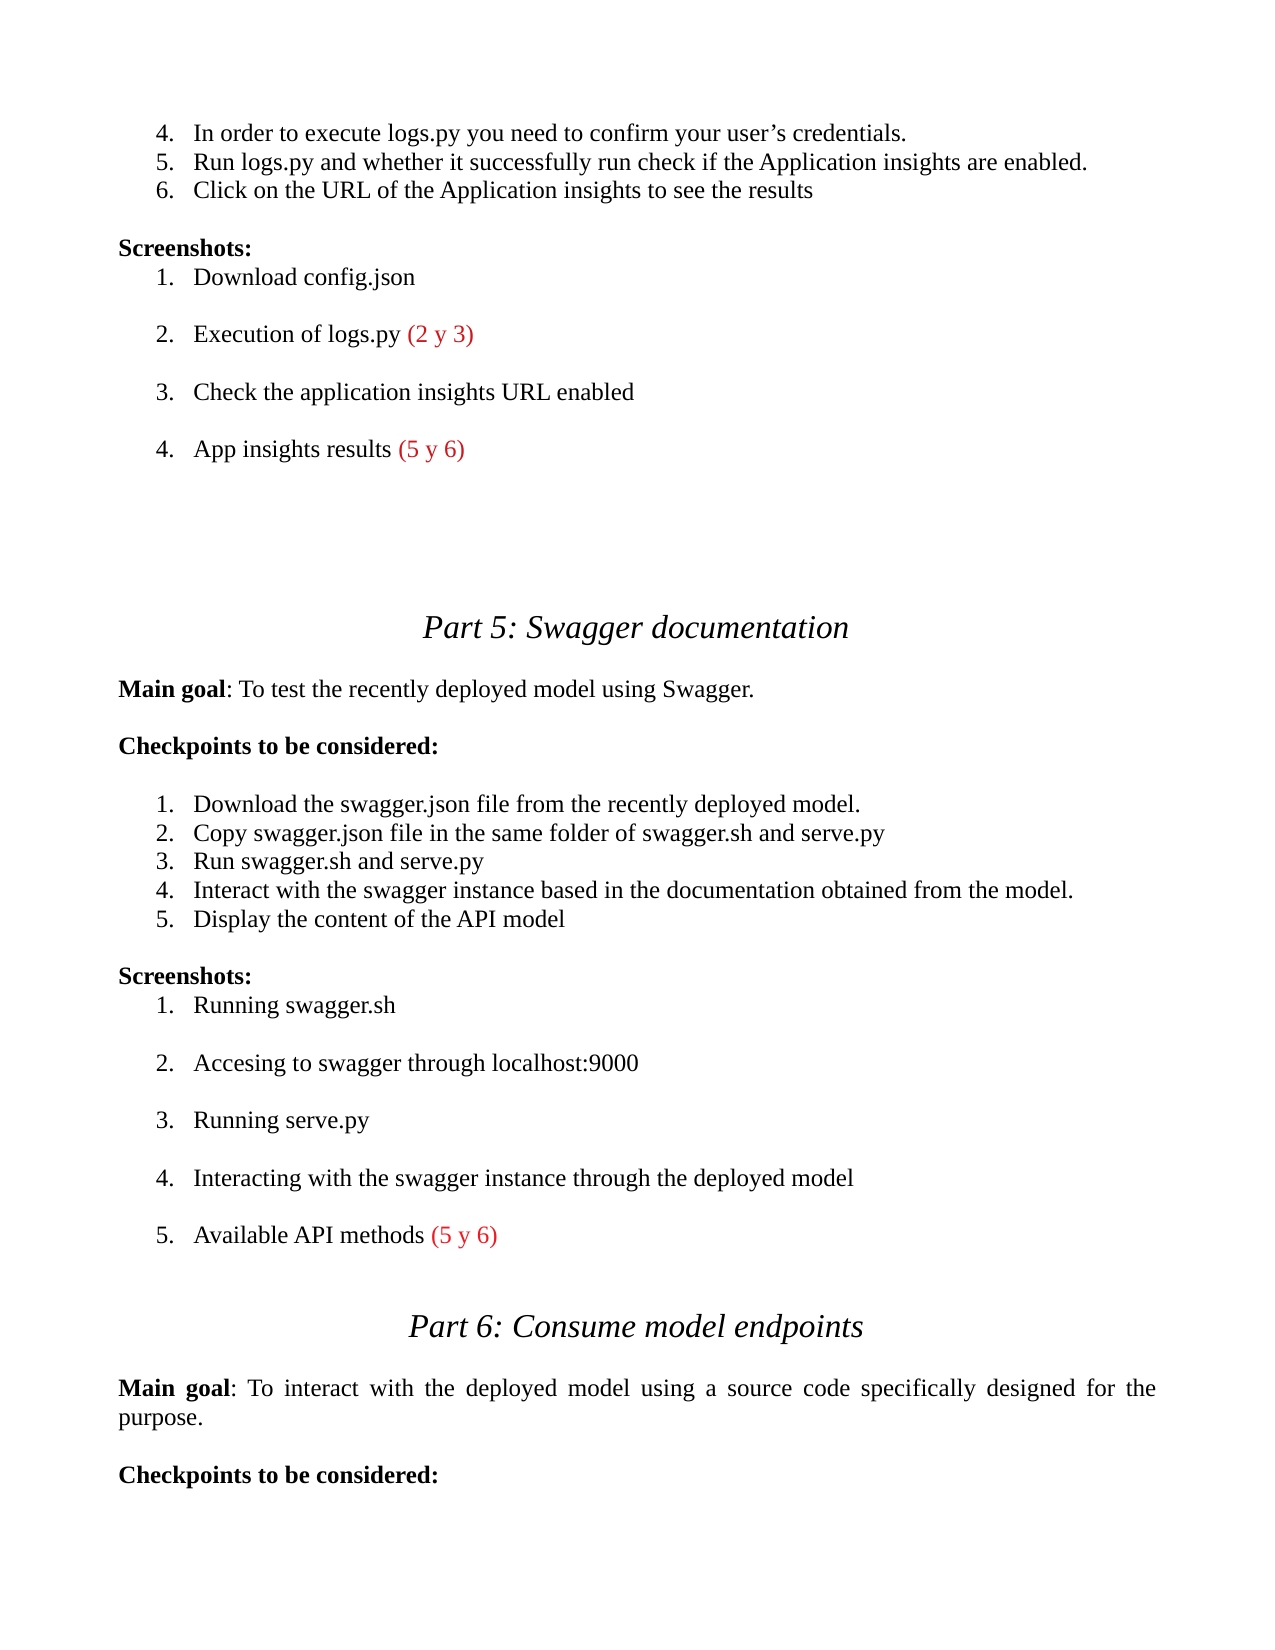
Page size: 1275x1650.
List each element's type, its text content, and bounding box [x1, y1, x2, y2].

list Copy swagger.json file in the same folder of swagger.sh and serve.py [156, 818, 1157, 846]
list Running serve.py [156, 1105, 1157, 1134]
list Check the application insights URL enabled [156, 377, 1157, 406]
list In order to execute logs.py you need to confirm your user’s credentials. [156, 118, 1157, 147]
list App insights results (5 y 6) [156, 434, 1157, 463]
list Run logs.py and whether it successfully run check if the Application insights are enabled. [156, 147, 1157, 176]
text Screenshots: [118, 233, 1157, 262]
list Execution of logs.py (2 y 3) [156, 319, 1157, 348]
list Available API methods (5 y 6) [156, 1220, 1157, 1249]
list Display the content of the API model [156, 904, 1157, 933]
text Main goal: To test the recently deployed model using Swagger. [118, 674, 1157, 703]
list Run swagger.sh and serve.py [156, 846, 1157, 875]
list Accesing to swagger through localhost:9000 [156, 1048, 1157, 1076]
list Click on the URL of the Application insights to see the results [156, 176, 1157, 204]
text Screenshots: [118, 961, 1157, 990]
text Checkpoints to be considered: [118, 731, 1157, 760]
text Part 5: Swagger documentation [118, 607, 1157, 645]
list Interacting with the swagger instance through the deployed model [156, 1163, 1157, 1191]
list Download config.json [156, 262, 1157, 291]
text Part 6: Consume model endpoints [118, 1306, 1157, 1345]
list Interact with the swagger instance based in the documentation obtained from the model. [156, 875, 1157, 904]
text Main goal: To interact with the deployed model using a source code specifically designed for the purpose. [118, 1373, 1157, 1431]
text Checkpoints to be considered: [118, 1460, 1157, 1488]
list Running swagger.sh [156, 990, 1157, 1019]
list Download the swagger.json file from the recently deployed model. [156, 789, 1157, 818]
